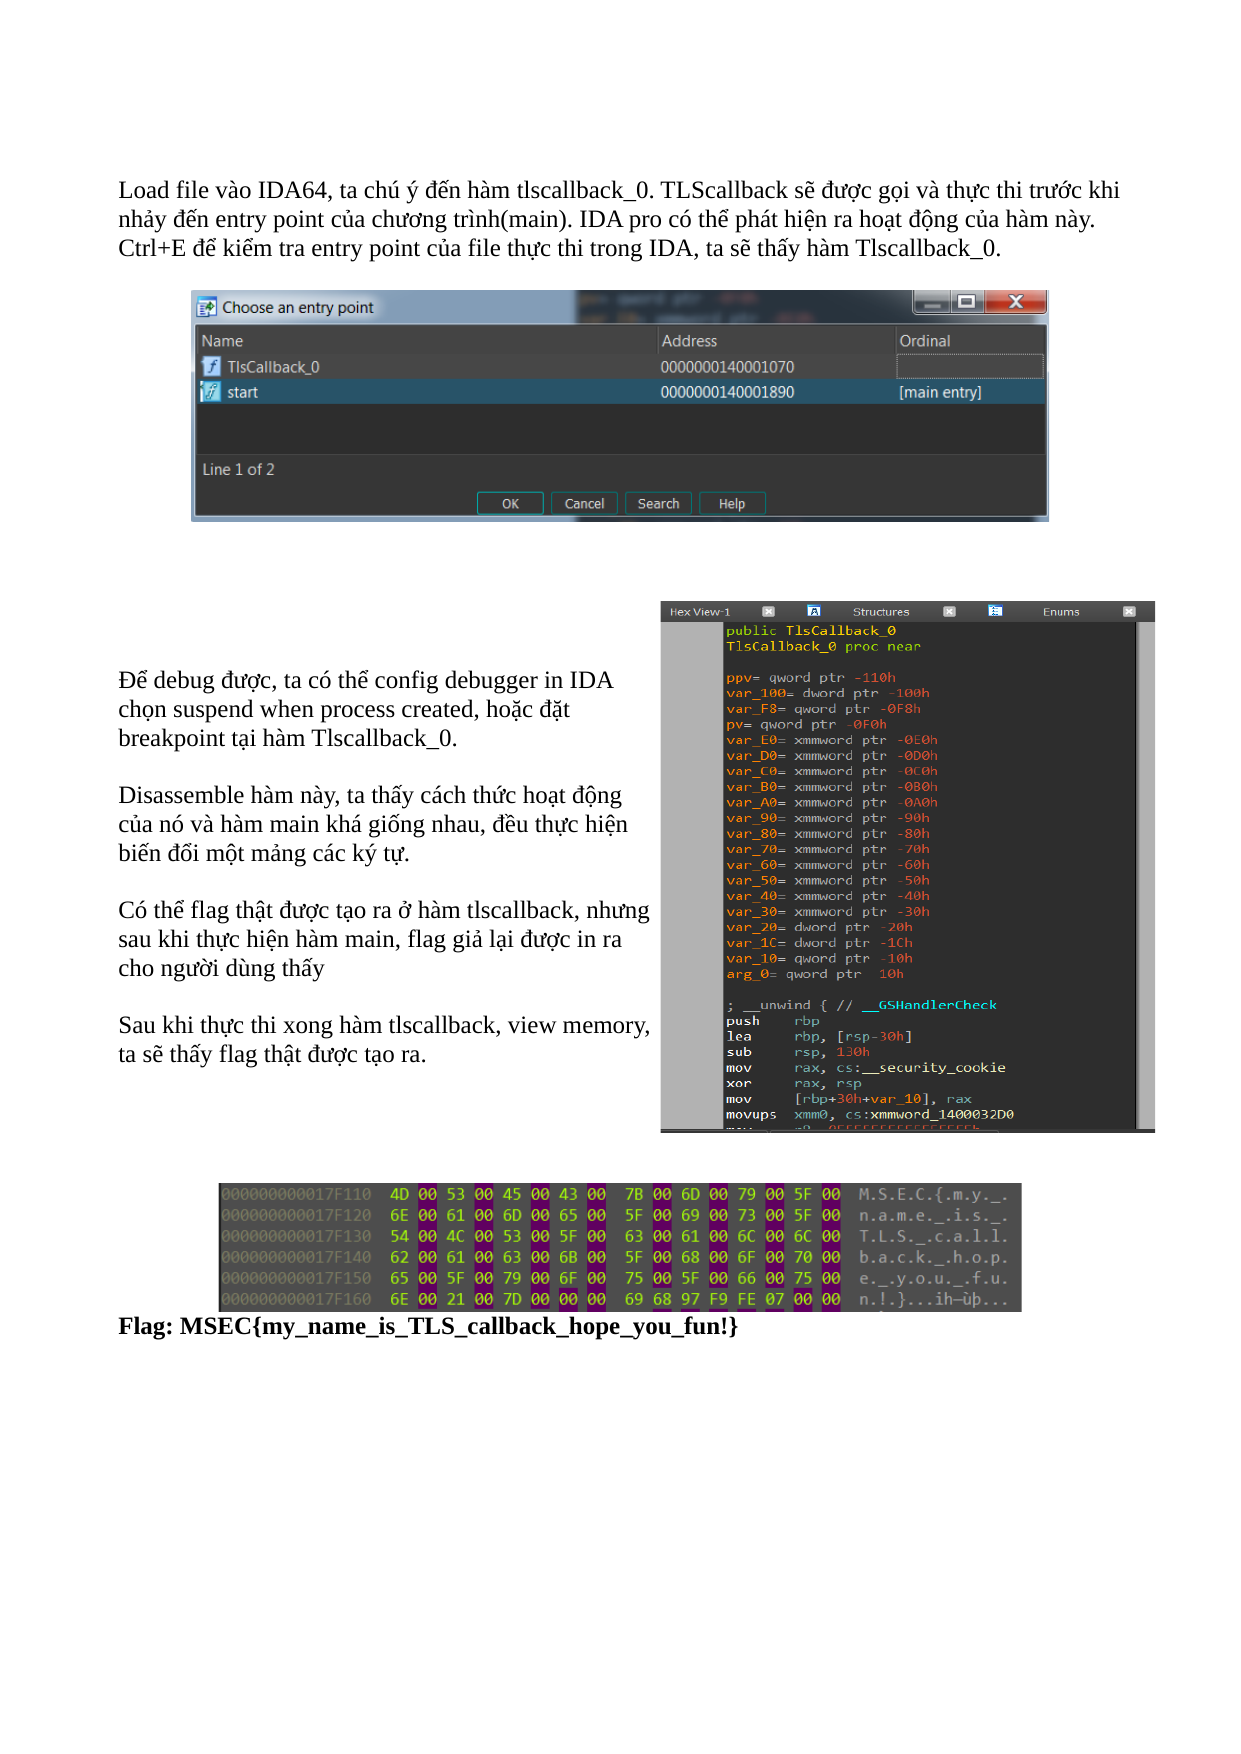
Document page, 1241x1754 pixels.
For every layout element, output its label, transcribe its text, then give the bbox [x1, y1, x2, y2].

text Có thể flag thật được tạo ra ở hàm tlscallback, nhưng sau khi thực hiện hàm main, flag giả lại được in ra cho người dùng thấy [118, 896, 660, 982]
picture [660, 601, 1156, 1133]
text Sau khi thực thi xong hàm tlscallback, view memory, ta sẽ thấy flag thật được tạo ra. [118, 1011, 660, 1068]
text Để debug được, ta có thể config debugger in IDA chọn suspend when process created, hoặc đặt breakpoint tại hàm Tlscallback_0. [118, 666, 660, 752]
text Flag: MSEC{my_name_is_TLS_callback_hope_you_fun!} [118, 1183, 1122, 1340]
text Disassemble hàm này, ta thấy cách thức hoạt động của nó và hàm main khá giống nhau, đều thực hiện biến đổi một mảng các ký tự. [118, 781, 660, 867]
text Load file vào IDA64, ta chú ý đến hàm tlscallback_0. TLScallback sẽ được gọi và thực thi trước khi nhảy đến entry point của chương trình(main). IDA pro có thể phát hiện ra hoạt động của hàm này. [118, 176, 1122, 233]
text Ctrl+E để kiểm tra entry point của file thực thi trong IDA, ta sẽ thấy hàm Tlscallback_0. [118, 233, 1122, 262]
picture [218, 1183, 1022, 1312]
picture [191, 290, 1050, 522]
